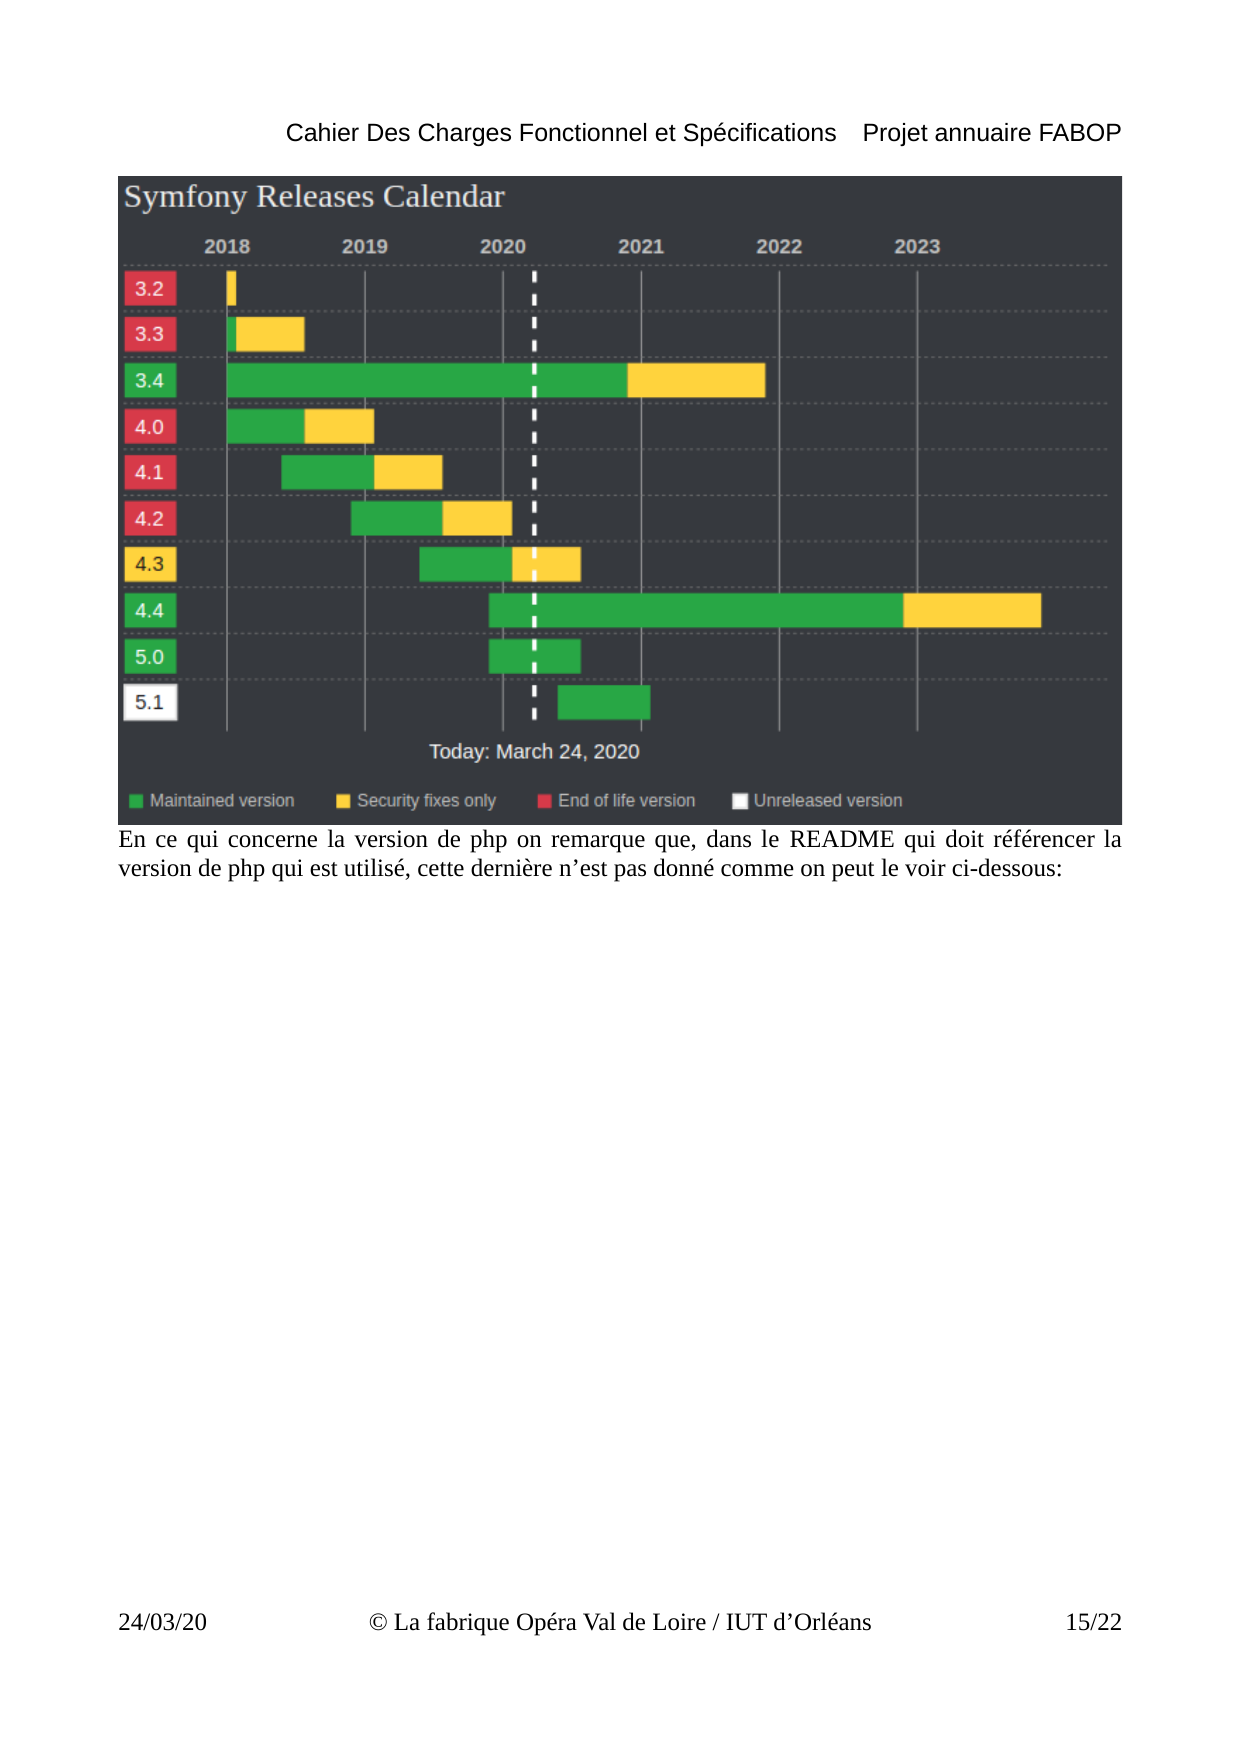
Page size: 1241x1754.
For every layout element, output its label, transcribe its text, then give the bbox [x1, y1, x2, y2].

picture [118, 176, 1123, 825]
text En ce qui concerne la version de php on remarque que, dans le README qui doit référencer la version de php qui est utilisé, cette dernière n’est pas donné comme on peut le voir ci-dessous: [118, 825, 1122, 882]
